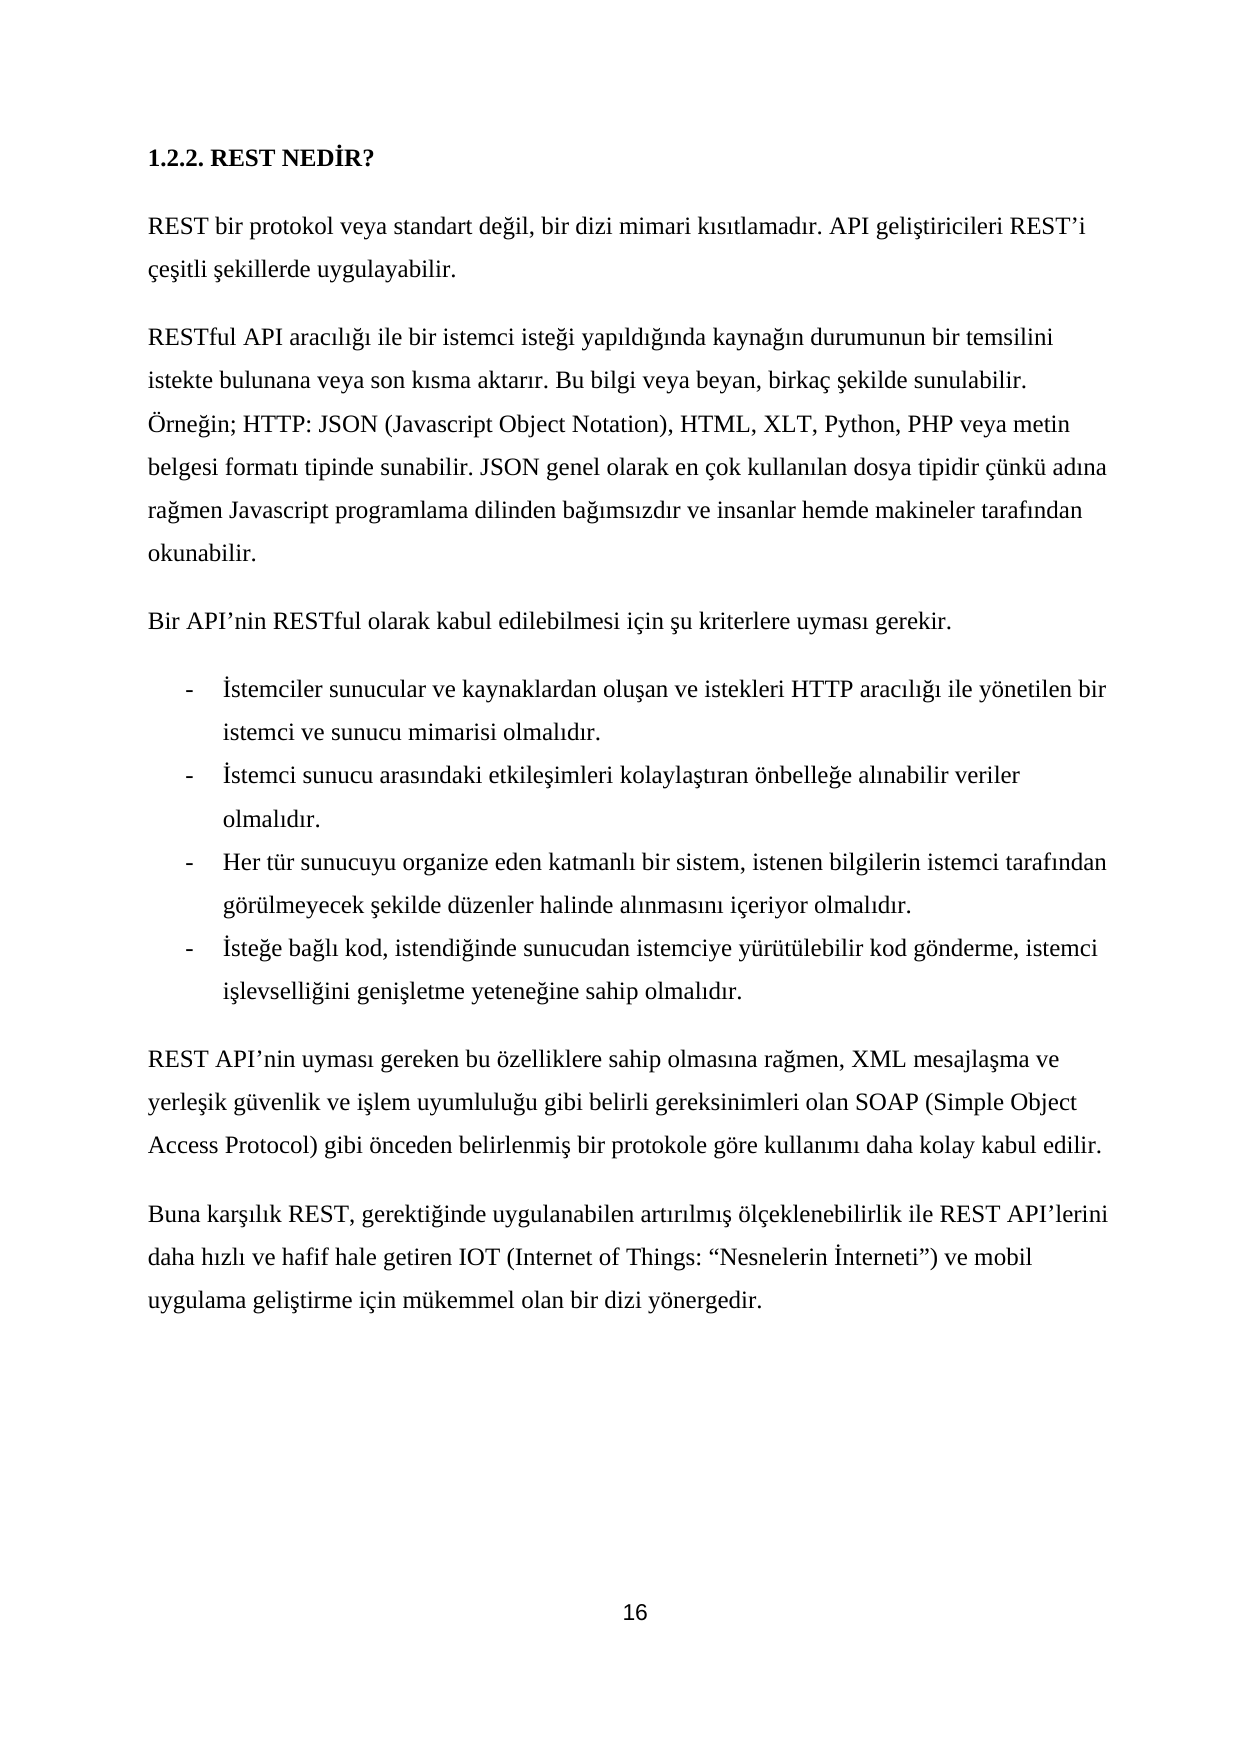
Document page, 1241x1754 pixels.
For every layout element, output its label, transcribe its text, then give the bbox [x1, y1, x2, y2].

text REST bir protokol veya standart değil, bir dizi mimari kısıtlamadır. API geliştiricileri REST’i çeşitli şekillerde uygulayabilir. [148, 211, 1122, 283]
text REST API’nin uyması gereken bu özelliklere sahip olmasına rağmen, XML mesajlaşma ve yerleşik güvenlik ve işlem uyumluluğu gibi belirli gereksinimleri olan SOAP (Simple Object Access Protocol) gibi önceden belirlenmiş bir protokole göre kullanımı daha kolay kabul edilir. [148, 1044, 1122, 1159]
text Bir API’nin RESTful olarak kabul edilebilmesi için şu kriterlere uyması gerekir. [148, 606, 1122, 635]
list İsteğe bağlı kod, istendiğinde sunucudan istemciye yürütülebilir kod gönderme, istemci işlevselliğini genişletme yeteneğine sahip olmalıdır. [185, 933, 1122, 1005]
text RESTful API aracılığı ile bir istemci isteği yapıldığında kaynağın durumunun bir temsilini istekte bulunana veya son kısma aktarır. Bu bilgi veya beyan, birkaç şekilde sunulabilir. Örneğin; HTTP: JSON (Javascript Object Notation), HTML, XLT, Python, PHP veya metin belgesi formatı tipinde sunabilir. JSON genel olarak en çok kullanılan dosya tipidir çünkü adına rağmen Javascript programlama dilinden bağımsızdır ve insanlar hemde makineler tarafından okunabilir. [148, 322, 1122, 567]
list Her tür sunucuyu organize eden katmanlı bir sistem, istenen bilgilerin istemci tarafından görülmeyecek şekilde düzenler halinde alınmasını içeriyor olmalıdır. [185, 847, 1122, 919]
text 1.2.2. REST NEDİR? [148, 143, 1122, 172]
list İstemci sunucu arasındaki etkileşimleri kolaylaştıran önbelleğe alınabilir veriler olmalıdır. [185, 761, 1122, 832]
text Buna karşılık REST, gerektiğinde uygulanabilen artırılmış ölçeklenebilirlik ile REST API’lerini daha hızlı ve hafif hale getiren IOT (Internet of Things: “Nesnelerin İnterneti”) ve mobil uygulama geliştirme için mükemmel olan bir dizi yönergedir. [148, 1199, 1122, 1314]
list İstemciler sunucular ve kaynaklardan oluşan ve istekleri HTTP aracılığı ile yönetilen bir istemci ve sunucu mimarisi olmalıdır. [185, 674, 1122, 746]
